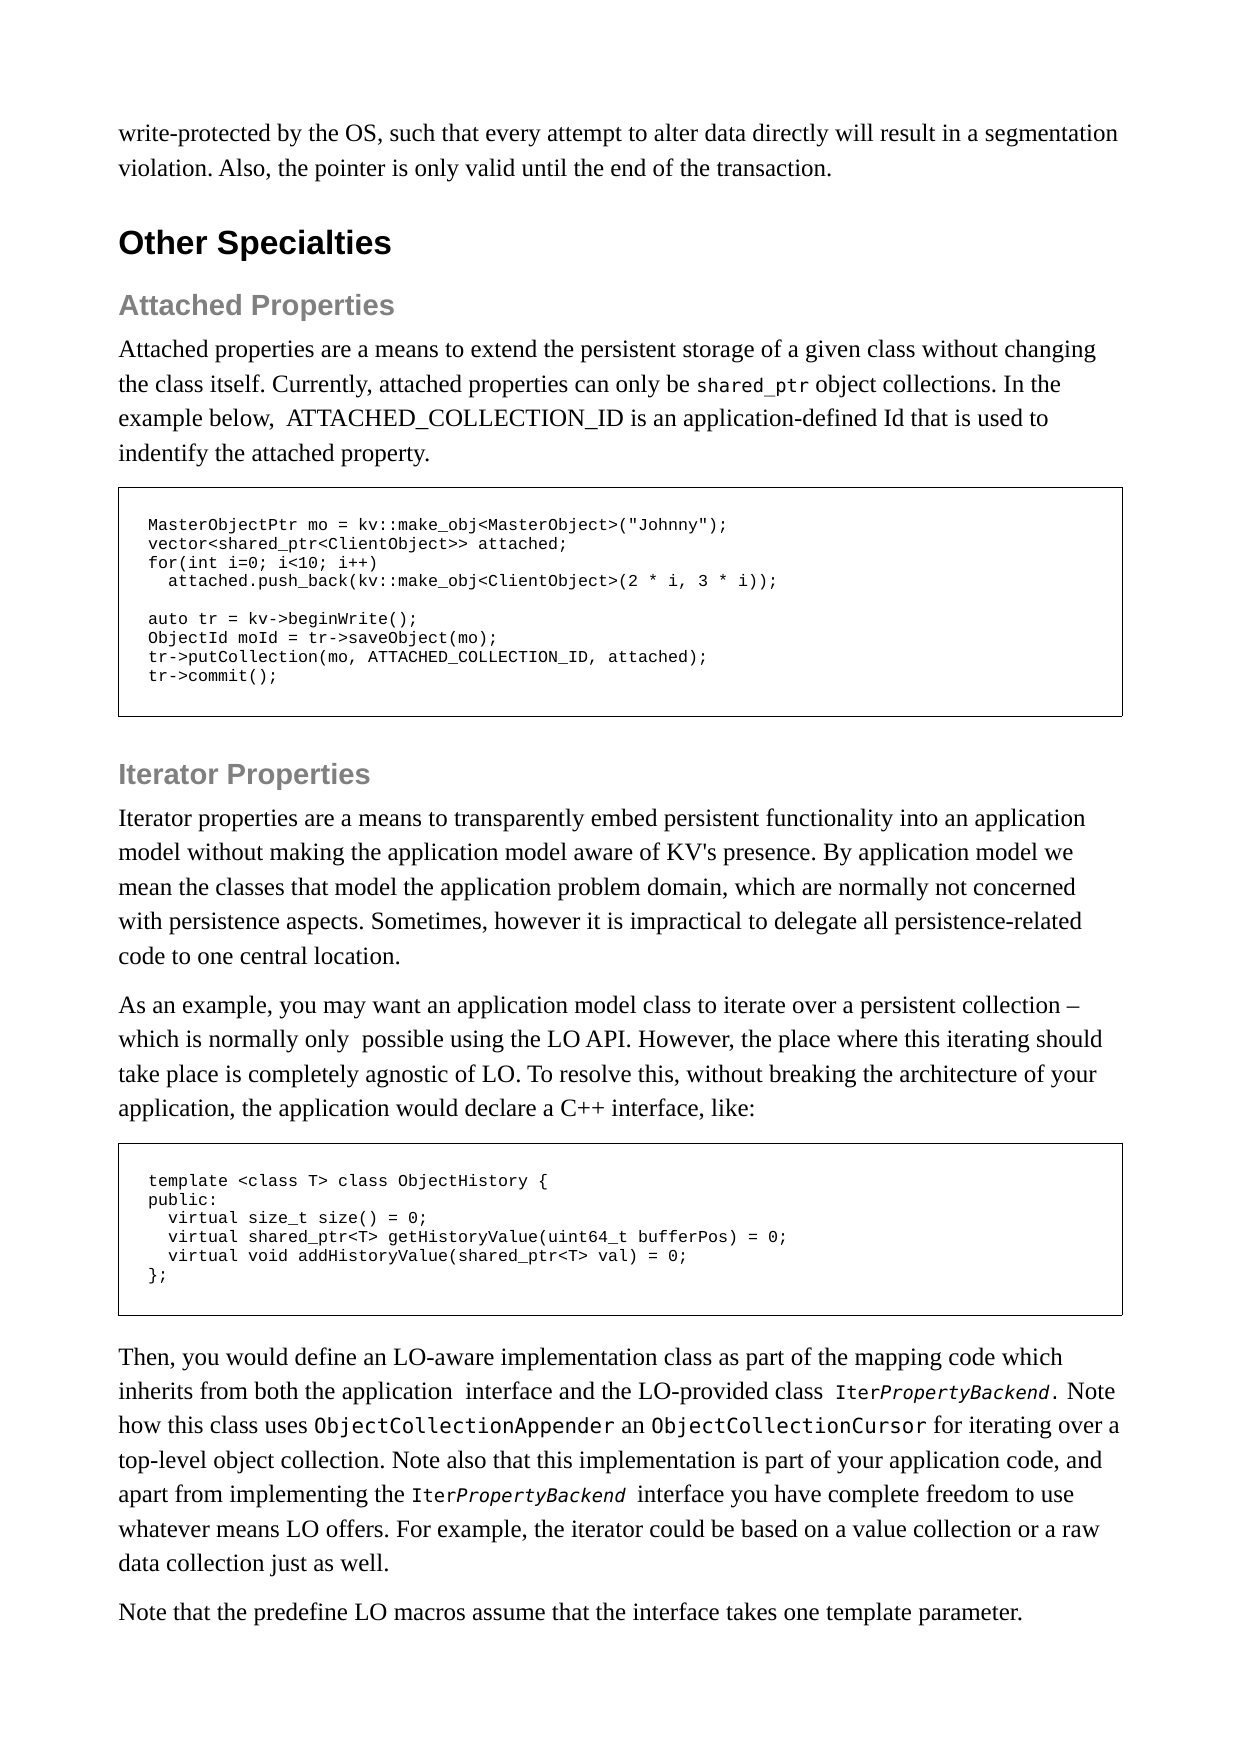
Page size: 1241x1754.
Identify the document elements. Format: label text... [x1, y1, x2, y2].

text Then, you would define an LO-aware implementation class as part of the mapping code which inherits from both the application interface and the LO-provided class IterPropertyBackend. Note how this class uses ObjectCollectionAppender an ObjectCollectionCursor for iterating over a top-level object collection. Note also that this implementation is part of your application code, and apart from implementing the IterPropertyBackend interface you have complete freedom to use whatever means LO offers. For example, the iterator could be based on a value collection or a raw data collection just as well. [118, 1342, 1122, 1577]
text ObjectId moId = tr->saveObject(mo); [119, 600, 1122, 619]
text }; [119, 1237, 1122, 1315]
text public: [119, 1161, 1122, 1180]
subtitle Iterator Properties [118, 757, 1122, 791]
text virtual void addHistoryValue(shared_ptr<T> val) = 0; [119, 1218, 1122, 1237]
text As an example, you may want an application model class to iterate over a persistent collection – which is normally only possible using the LO API. However, the place where this iterating should take place is completely agnostic of LO. To resolve this, without breaking the architecture of your application, the application would declare a C++ interface, like: [118, 990, 1122, 1122]
text virtual size_t size() = 0; [119, 1180, 1122, 1199]
text virtual shared_ptr<T> getHistoryValue(uint64_t bufferPos) = 0; [119, 1199, 1122, 1218]
subtitle Attached Properties [118, 288, 1122, 322]
text Note that the predefine LO macros assume that the interface takes one template parameter. [118, 1597, 1122, 1626]
text tr->putCollection(mo, ATTACHED_COLLECTION_ID, attached); [119, 619, 1122, 638]
text Iterator properties are a means to transparently embed persistent functionality into an application model without making the application model aware of KV's presence. By application model we mean the classes that model the application problem domain, which are normally not concerned with persistence aspects. Sometimes, however it is impractical to delegate all persistence-related code to one central location. [118, 803, 1122, 970]
text attached.push_back(kv::make_obj<ClientObject>(2 * i, 3 * i)); [119, 543, 1122, 581]
text vector<shared_ptr<ClientObject>> attached; [119, 506, 1122, 524]
text write-protected by the OS, such that every attempt to alter data directly will result in a segmentation violation. Also, the pointer is only valid until the end of the transaction. [118, 118, 1122, 181]
text Attached properties are a means to extend the persistent storage of a given class without changing the class itself. Currently, attached properties can only be shared_ptr object collections. In the example below, ATTACHED_COLLECTION_ID is an application-defined Id that is used to indentify the attached property. [118, 334, 1122, 466]
subtitle Other Specialties [118, 222, 1122, 261]
text tr->commit(); [119, 638, 1122, 716]
text auto tr = kv->beginWrite(); [119, 581, 1122, 600]
text MasterObjectPtr mo = kv::make_obj<MasterObject>("Johnny"); [119, 488, 1122, 506]
text for(int i=0; i<10; i++) [119, 524, 1122, 543]
text template <class T> class ObjectHistory { [119, 1144, 1122, 1161]
